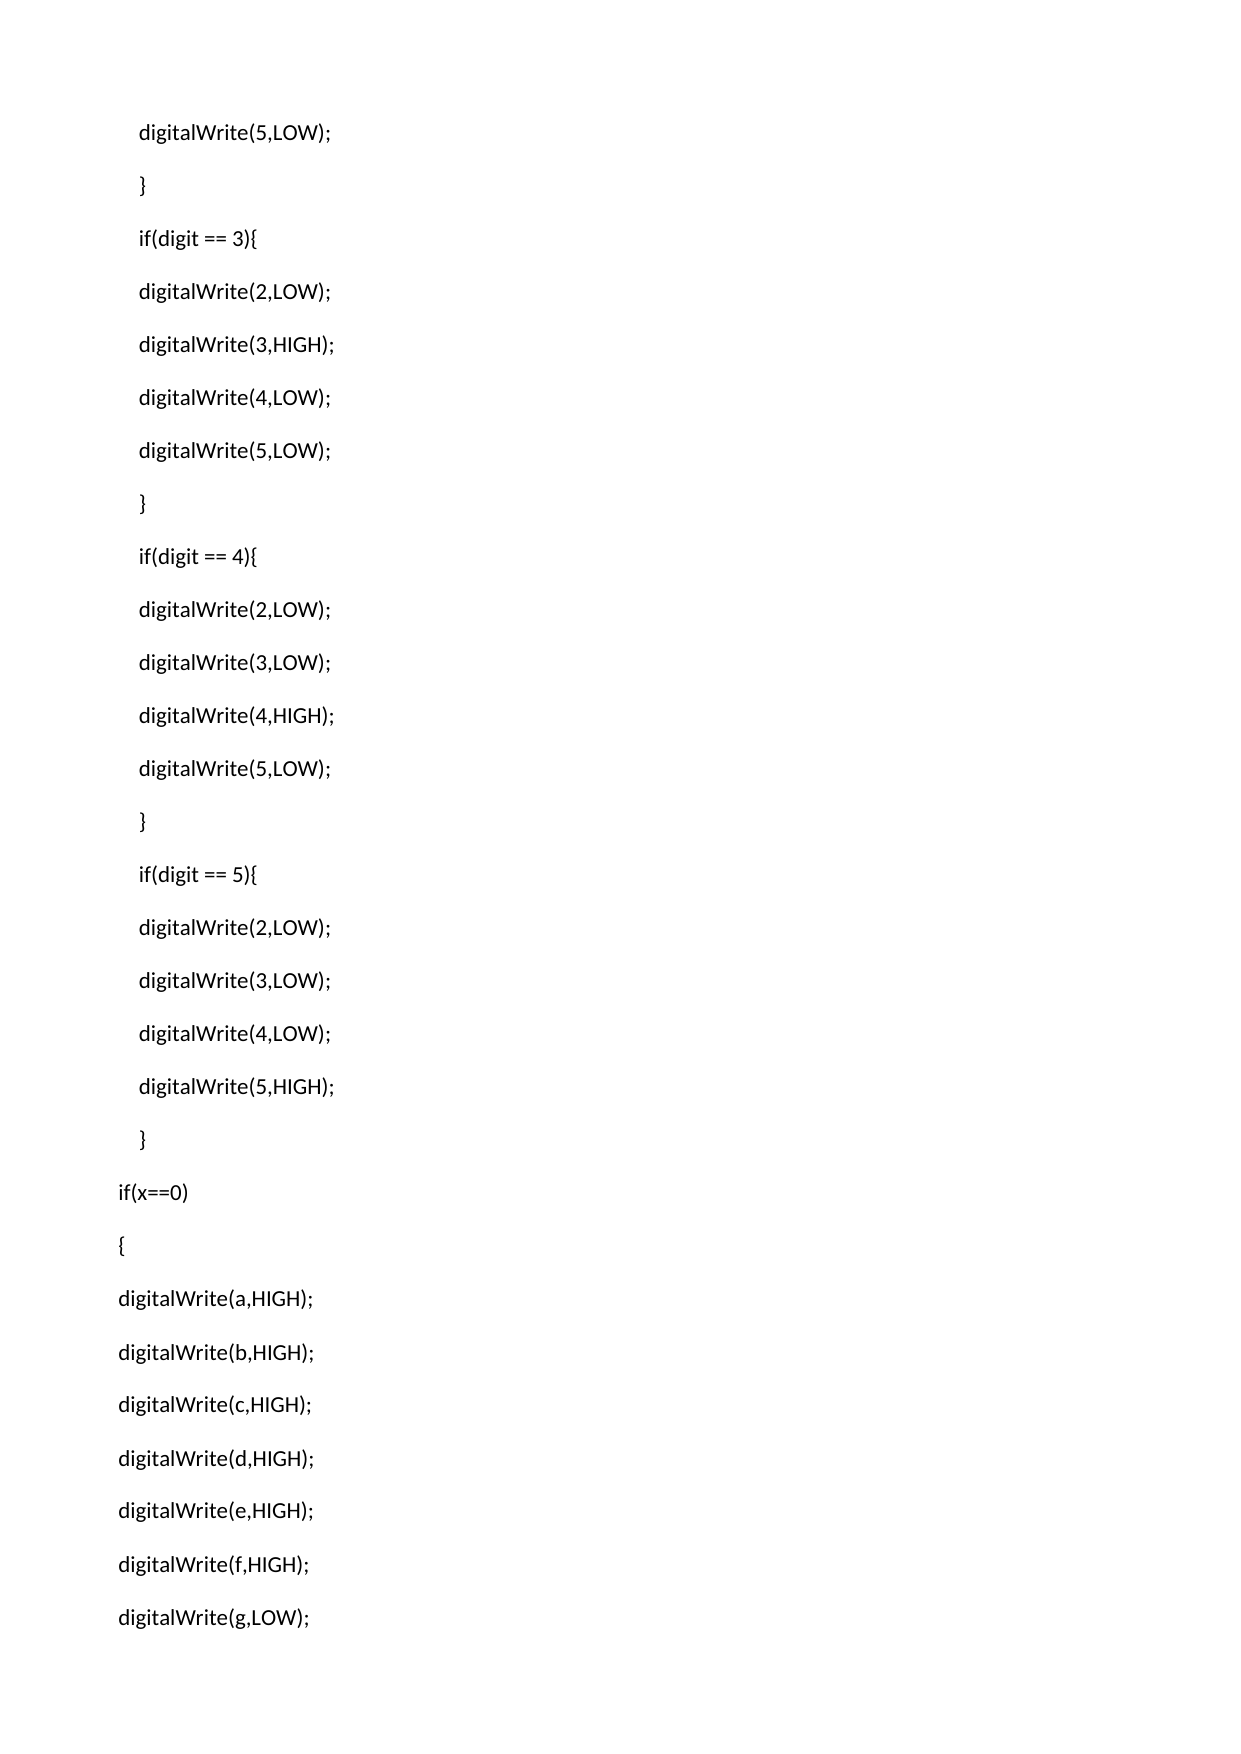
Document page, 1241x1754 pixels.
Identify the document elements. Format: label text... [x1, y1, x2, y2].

text } [118, 489, 1122, 517]
text digitalWrite(4,LOW); [118, 1019, 1122, 1047]
text if(digit == 3){ [118, 224, 1122, 252]
text digitalWrite(f,HIGH); [118, 1550, 1122, 1578]
text digitalWrite(a,HIGH); [118, 1284, 1122, 1313]
text } [118, 1126, 1122, 1153]
text digitalWrite(e,HIGH); [118, 1497, 1122, 1525]
text digitalWrite(5,HIGH); [118, 1072, 1122, 1101]
text digitalWrite(g,LOW); [118, 1603, 1122, 1631]
text digitalWrite(2,LOW); [118, 595, 1122, 623]
text digitalWrite(2,LOW); [118, 913, 1122, 941]
text digitalWrite(5,LOW); [118, 754, 1122, 782]
text if(digit == 4){ [118, 542, 1122, 570]
text } [118, 807, 1122, 835]
text digitalWrite(2,LOW); [118, 277, 1122, 305]
text digitalWrite(b,HIGH); [118, 1338, 1122, 1366]
text } [118, 171, 1122, 199]
text { [118, 1232, 1122, 1259]
text digitalWrite(5,LOW); [118, 436, 1122, 464]
text if(x==0) [118, 1178, 1122, 1207]
text digitalWrite(4,HIGH); [118, 701, 1122, 729]
text digitalWrite(3,LOW); [118, 966, 1122, 994]
text digitalWrite(3,LOW); [118, 648, 1122, 676]
text if(digit == 5){ [118, 860, 1122, 888]
text digitalWrite(d,HIGH); [118, 1444, 1122, 1472]
text digitalWrite(c,HIGH); [118, 1391, 1122, 1419]
text digitalWrite(4,LOW); [118, 383, 1122, 411]
text digitalWrite(3,HIGH); [118, 330, 1122, 358]
text digitalWrite(5,LOW); [118, 118, 1122, 146]
